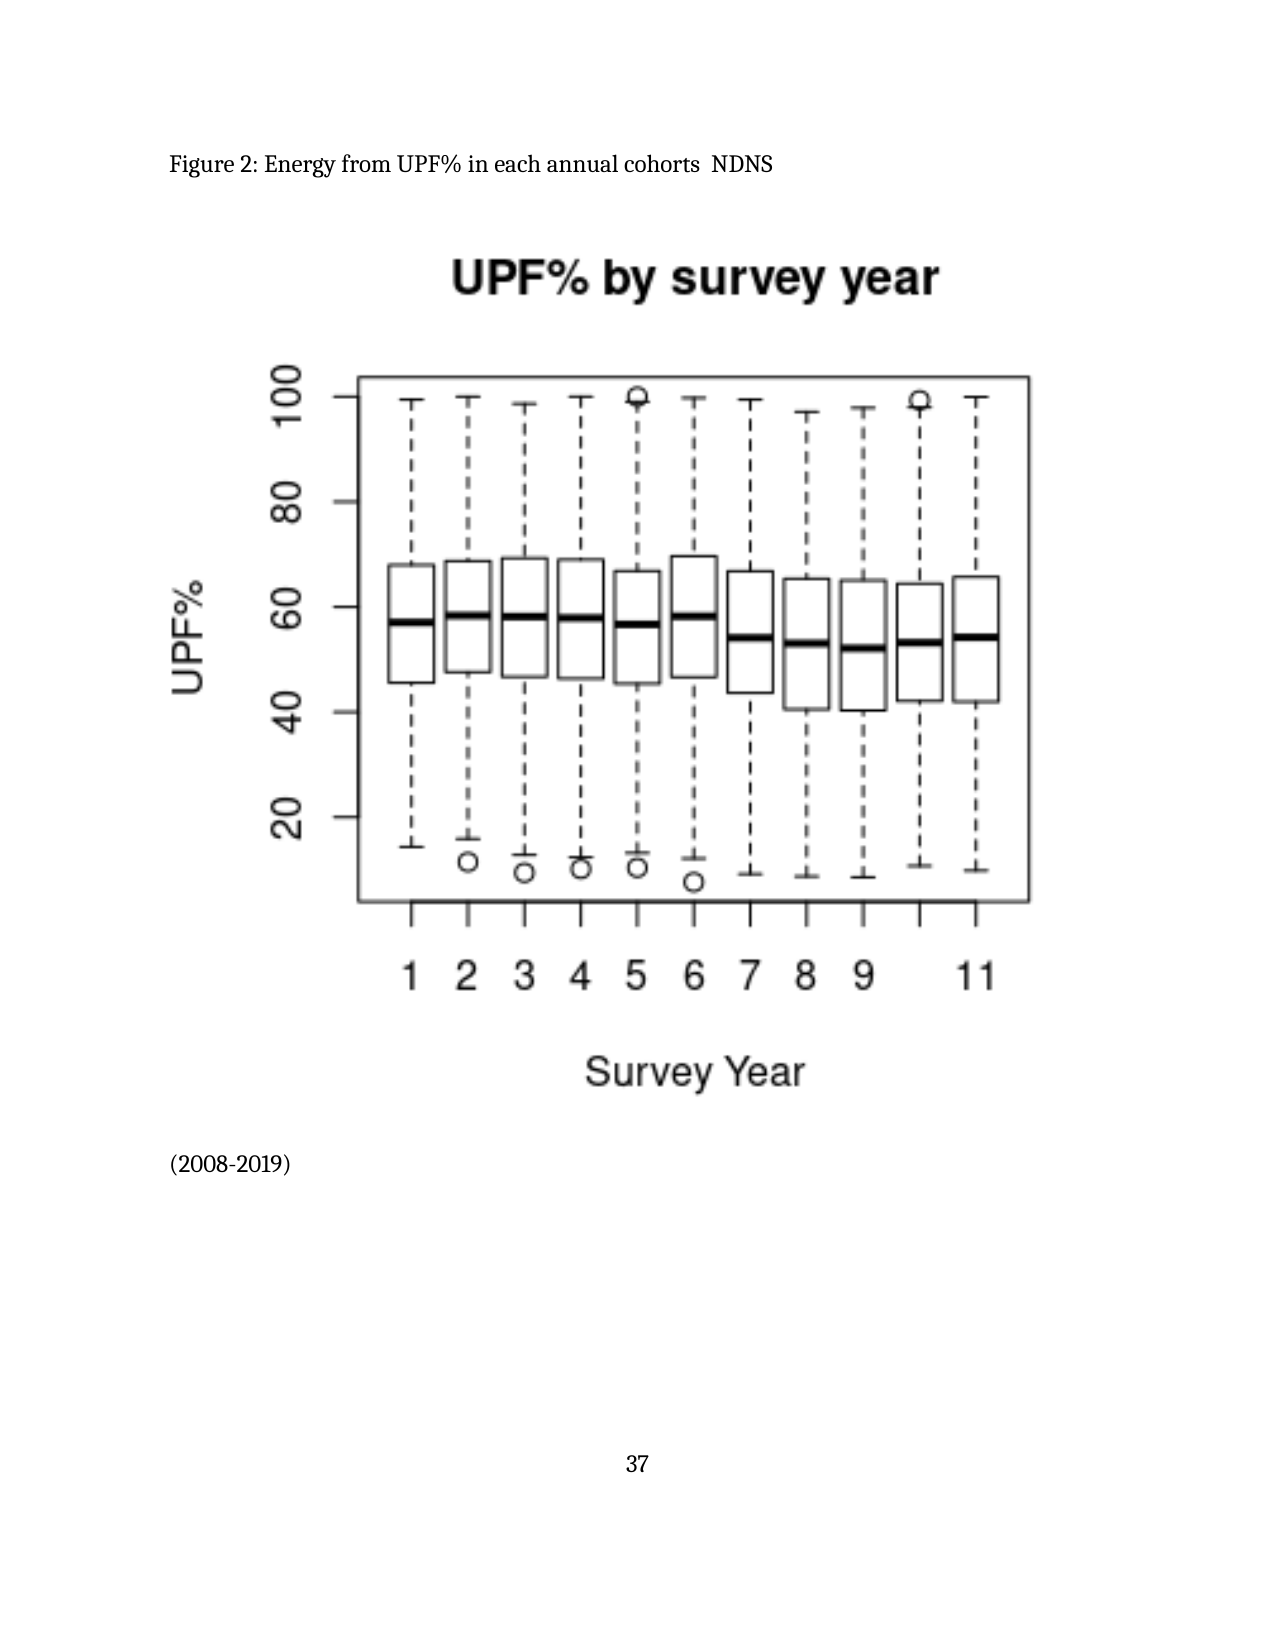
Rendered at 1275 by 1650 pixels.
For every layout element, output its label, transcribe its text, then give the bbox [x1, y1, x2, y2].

picture [161, 179, 1132, 1150]
text Figure 2: Energy from UPF% in each annual cohorts NDNS [169, 150, 775, 179]
text (2008-2019) [169, 1150, 775, 1178]
